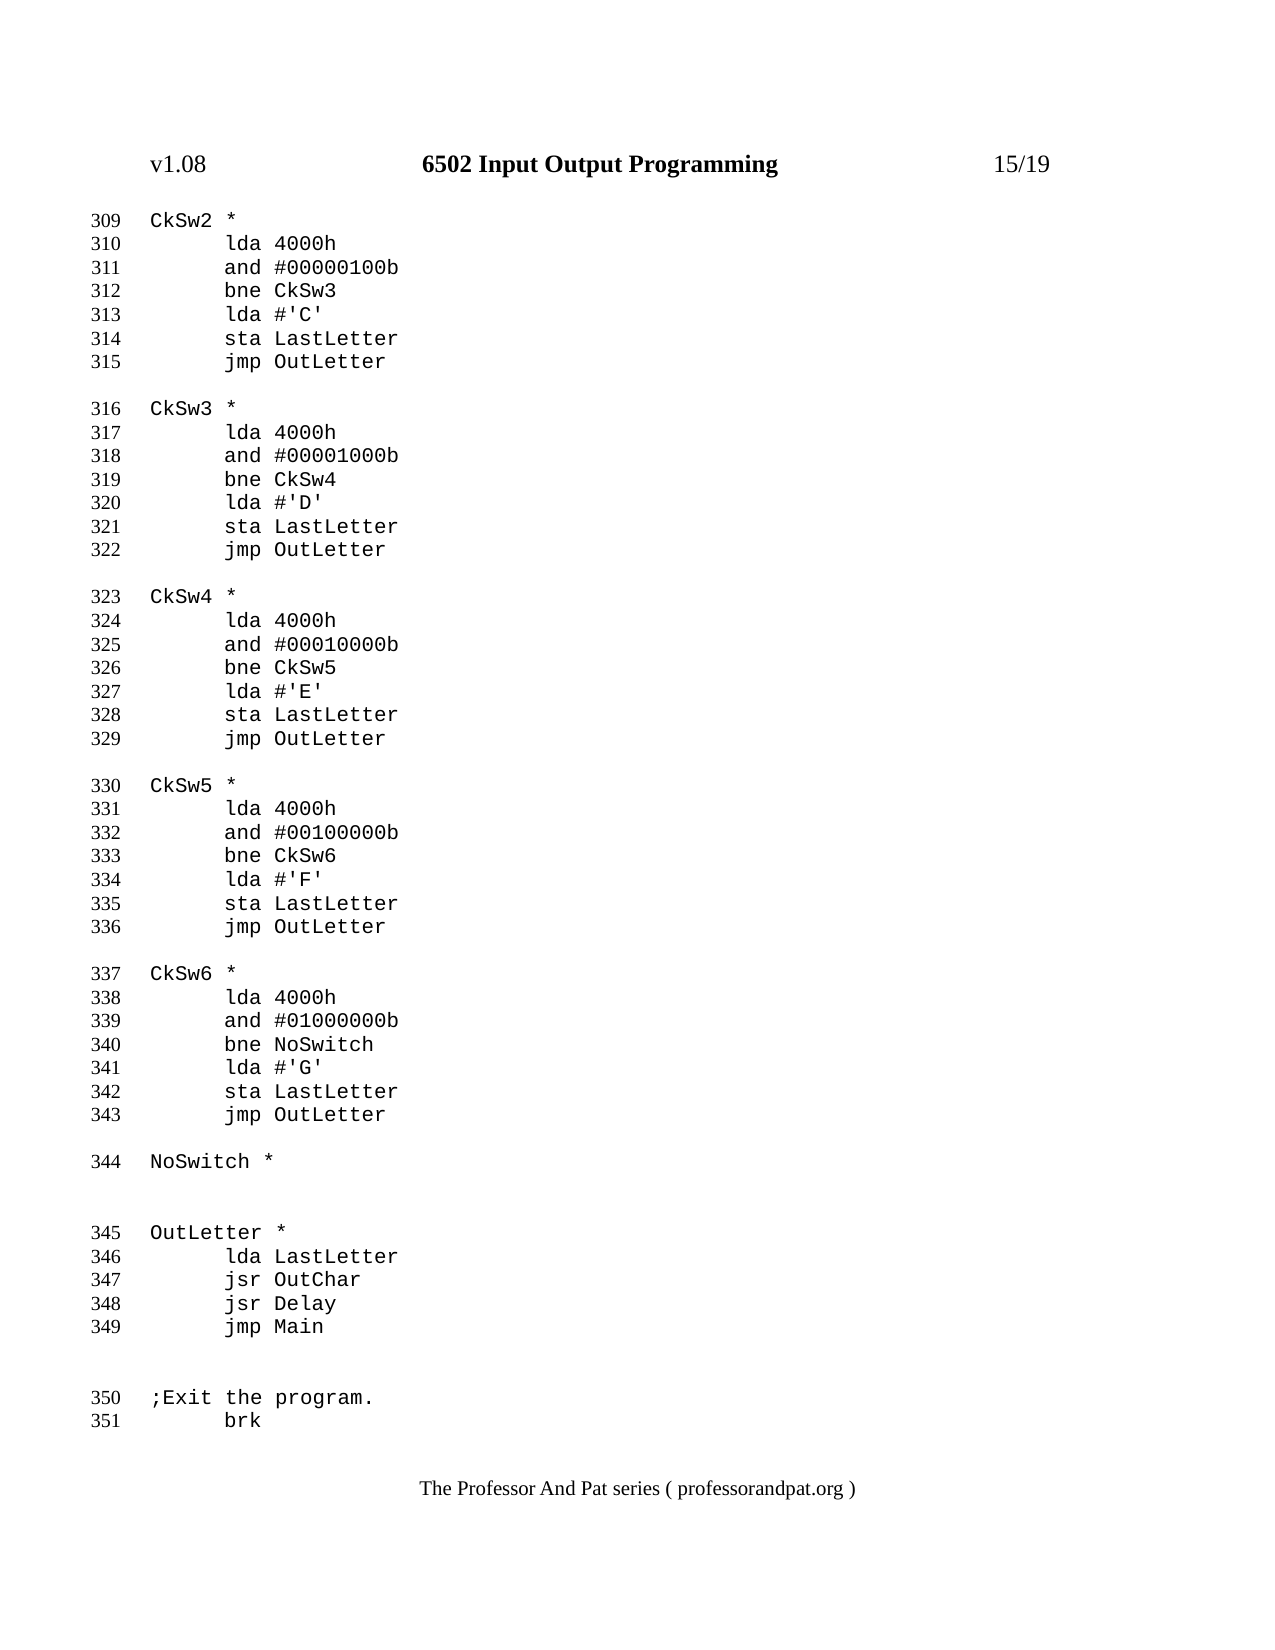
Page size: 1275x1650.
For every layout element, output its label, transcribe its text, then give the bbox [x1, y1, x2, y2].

text CkSw4 * [150, 587, 1125, 610]
text bne CkSw3 [150, 281, 1125, 304]
text CkSw6 * [150, 963, 1125, 987]
text lda 4000h [150, 422, 1125, 445]
text lda 4000h [150, 233, 1125, 257]
text jmp Main [150, 1316, 1125, 1340]
text NoSwitch * [150, 1152, 1125, 1175]
text and #00001000b [150, 445, 1125, 469]
text and #00010000b [150, 634, 1125, 657]
text lda #'D' [150, 492, 1125, 516]
text lda 4000h [150, 610, 1125, 634]
text lda #'E' [150, 681, 1125, 704]
text jsr OutChar [150, 1269, 1125, 1293]
text bne CkSw4 [150, 469, 1125, 492]
text brk [150, 1411, 1125, 1434]
text CkSw3 * [150, 398, 1125, 422]
text bne CkSw5 [150, 657, 1125, 681]
text jmp OutLetter [150, 1104, 1125, 1128]
text bne NoSwitch [150, 1034, 1125, 1057]
text CkSw2 * [150, 210, 1125, 233]
text jmp OutLetter [150, 351, 1125, 375]
text sta LastLetter [150, 516, 1125, 539]
text bne CkSw6 [150, 846, 1125, 869]
text and #00100000b [150, 822, 1125, 846]
text lda #'F' [150, 869, 1125, 893]
text lda LastLetter [150, 1246, 1125, 1269]
text and #01000000b [150, 1010, 1125, 1034]
text CkSw5 * [150, 775, 1125, 798]
text sta LastLetter [150, 704, 1125, 728]
text jmp OutLetter [150, 728, 1125, 751]
text jmp OutLetter [150, 539, 1125, 563]
text lda #'C' [150, 304, 1125, 328]
text sta LastLetter [150, 328, 1125, 351]
text OutLetter * [150, 1222, 1125, 1246]
text and #00000100b [150, 257, 1125, 281]
text jmp OutLetter [150, 916, 1125, 940]
text sta LastLetter [150, 1081, 1125, 1104]
text jsr Delay [150, 1293, 1125, 1316]
text ;Exit the program. [150, 1387, 1125, 1411]
text sta LastLetter [150, 893, 1125, 916]
text lda 4000h [150, 987, 1125, 1010]
text lda 4000h [150, 798, 1125, 822]
text lda #'G' [150, 1057, 1125, 1081]
